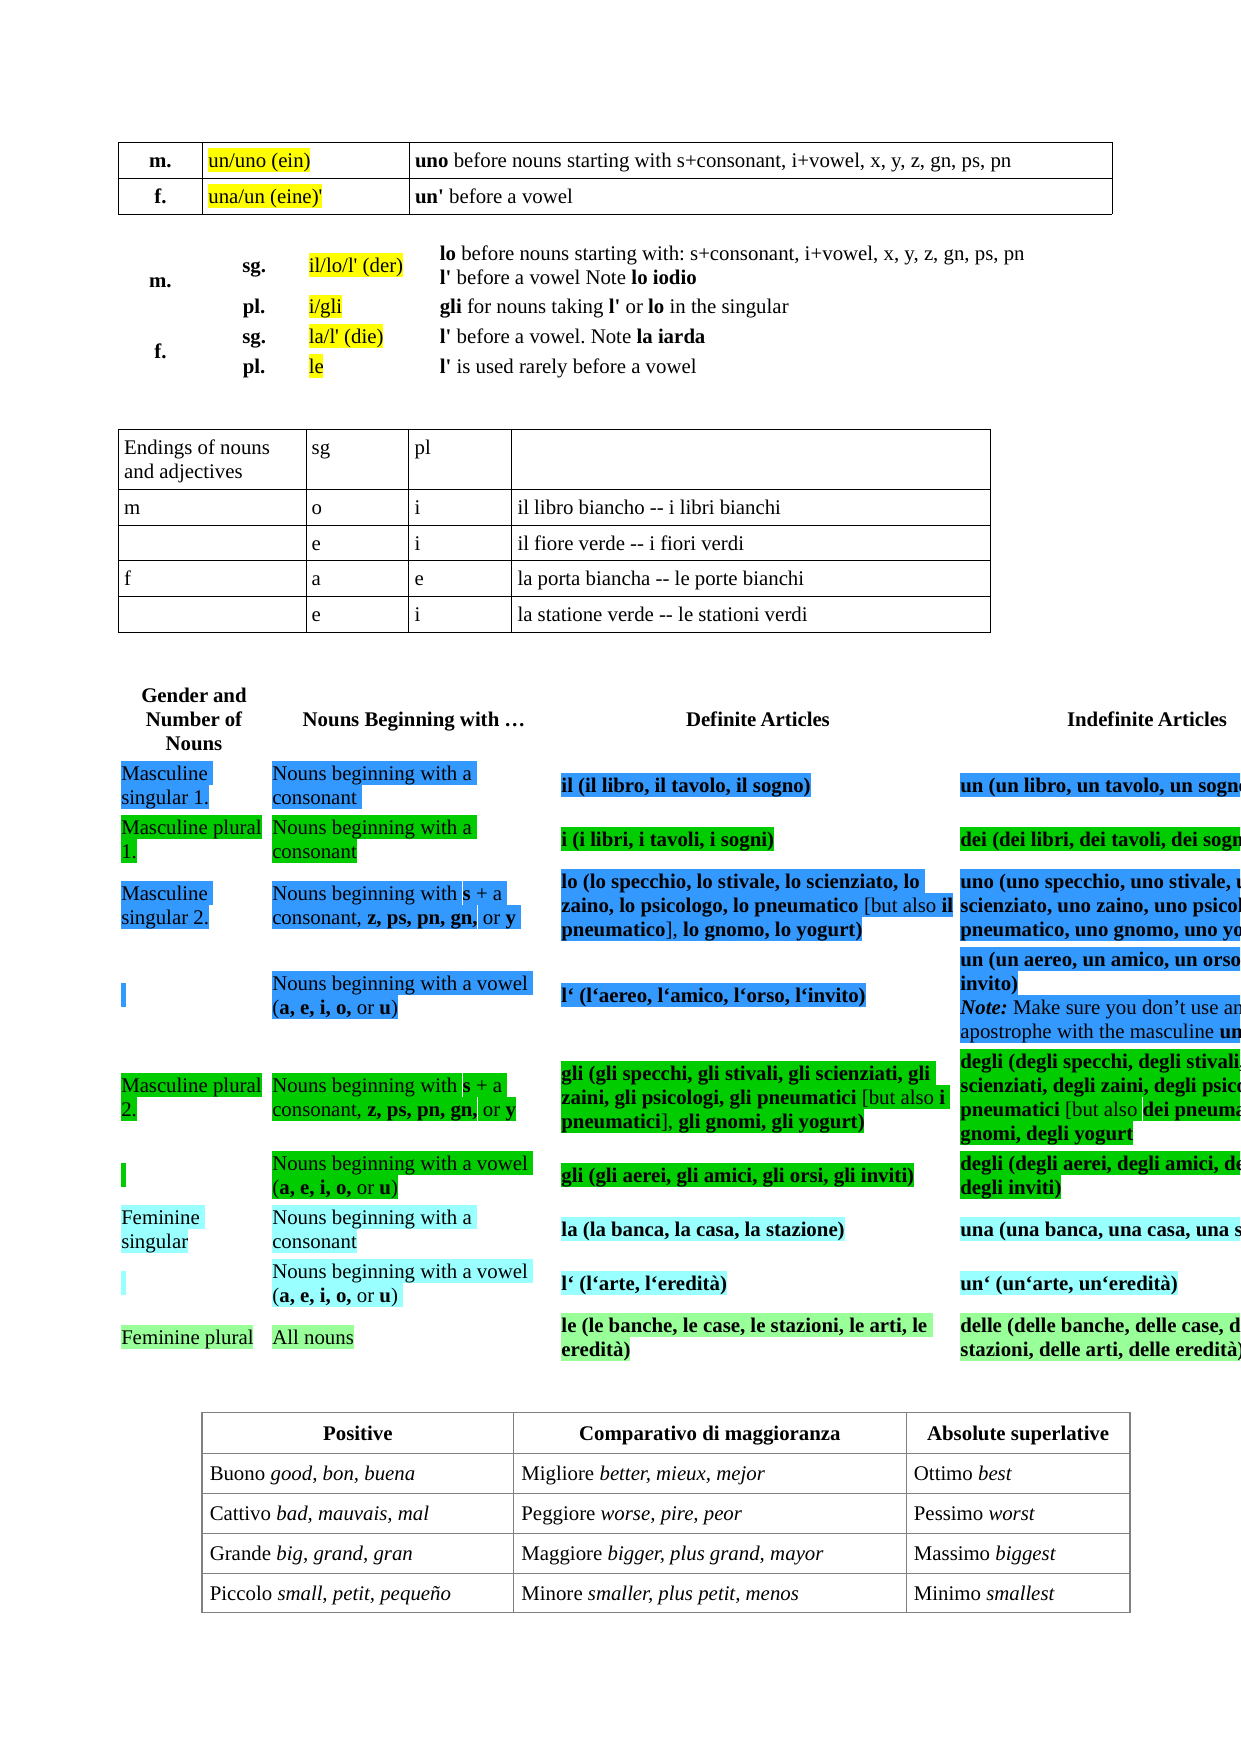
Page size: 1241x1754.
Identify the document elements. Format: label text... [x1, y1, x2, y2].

table_cell dei (dei libri, dei tavoli, dei sogni) [957, 812, 1240, 866]
table_cell Masculine singular 1. [118, 758, 269, 812]
table_header Absolute superlative [907, 1413, 1129, 1453]
table_cell gli (gli aerei, gli amici, gli orsi, gli inviti) [558, 1148, 957, 1202]
table_cell uno (uno specchio, uno stivale, uno scienziato, uno zaino, uno psicologo, uno pneumatico, uno gnomo, uno yogurt) [957, 866, 1240, 944]
table_cell Pessimo worst [907, 1494, 1129, 1533]
table_cell Buono good, bon, buena [203, 1454, 513, 1493]
table_cell Cattivo bad, mauvais, mal [203, 1494, 513, 1533]
table_header m. [118, 238, 202, 321]
table_cell degli (degli specchi, degli stivali, degli scienziati, degli zaini, degli psicologi, degli pneumatici [but also dei pneumatici], degli gnomi, degli yogurt [957, 1046, 1240, 1148]
table_cell la porta biancha -- le porte bianchi [512, 561, 990, 596]
table_cell Ottimo best [907, 1454, 1129, 1493]
table_header un/uno (ein) [203, 143, 409, 178]
table_cell e [307, 526, 408, 560]
table_cell Masculine plural 1. [118, 812, 269, 866]
table_header Gender and Number of Nouns [118, 680, 269, 758]
table_cell la statione verde -- le stationi verdi [512, 597, 990, 632]
table_cell degli (degli aerei, degli amici, degli orsi, degli inviti) [957, 1148, 1240, 1202]
table_cell i [409, 526, 511, 560]
table_cell [119, 597, 306, 632]
table_header Comparativo di maggioranza [514, 1413, 906, 1453]
table_cell il (il libro, il tavolo, il sogno) [558, 758, 957, 812]
table_header pl [409, 430, 511, 489]
table_cell Masculine singular 2. [118, 866, 269, 944]
table_header Endings of nouns and adjectives [119, 430, 306, 489]
table_cell Masculine plural 2. [118, 1046, 269, 1148]
table_header Positive [203, 1413, 513, 1453]
table_cell [118, 944, 269, 1046]
table_header [512, 430, 990, 489]
table_cell o [307, 490, 408, 525]
table_header Indefinite Articles [957, 680, 1240, 758]
table_cell l‘ (l‘arte, l‘eredità) [558, 1256, 957, 1310]
table_cell sg. [202, 321, 306, 351]
table_cell Grande big, grand, gran [203, 1534, 513, 1572]
table_cell un (un aereo, un amico, un orso, un invito) Note: Make sure you don’t use an apostrophe with the masculine un. [957, 944, 1240, 1046]
table_cell Nouns beginning with s + a consonant, z, ps, pn, gn, or y [269, 1046, 558, 1148]
table_cell i (i libri, i tavoli, i sogni) [558, 812, 957, 866]
table_cell gli for nouns taking l' or lo in the singular [437, 292, 1112, 321]
table_header Definite Articles [558, 680, 957, 758]
table_cell m [119, 490, 306, 525]
table_cell Maggiore bigger, plus grand, mayor [514, 1534, 906, 1572]
table_cell una/un (eine)' [203, 179, 409, 213]
table_cell Nouns beginning with a vowel (a, e, i, o, or u) [269, 1148, 558, 1202]
table_cell f [119, 561, 306, 596]
table_cell pl. [202, 351, 306, 381]
table_cell delle (delle banche, delle case, delle stazioni, delle arti, delle eredità) [957, 1310, 1240, 1364]
table_cell e [409, 561, 511, 596]
table_cell il fiore verde -- i fiori verdi [512, 526, 990, 560]
table_cell e [307, 597, 408, 632]
table_cell [119, 526, 306, 560]
table_cell pl. [202, 292, 306, 321]
table_header il/lo/l' (der) [306, 238, 437, 292]
table_cell le (le banche, le case, le stazioni, le arti, le eredità) [558, 1310, 957, 1364]
table_cell gli (gli specchi, gli stivali, gli scienziati, gli zaini, gli psicologi, gli pneumatici [but also i pneumatici], gli gnomi, gli yogurt) [558, 1046, 957, 1148]
table_cell le [306, 351, 437, 381]
table_cell Nouns beginning with s + a consonant, z, ps, pn, gn, or y [269, 866, 558, 944]
table_cell lo (lo specchio, lo stivale, lo scienziato, lo zaino, lo psicologo, lo pneumatico [but also il pneumatico], lo gnomo, lo yogurt) [558, 866, 957, 944]
table_cell i [409, 490, 511, 525]
table_cell [118, 1256, 269, 1310]
table_cell la (la banca, la casa, la stazione) [558, 1202, 957, 1256]
table_cell Minore smaller, plus petit, menos [514, 1574, 906, 1612]
table_cell Nouns beginning with a consonant [269, 758, 558, 812]
table_cell il libro biancho -- i libri bianchi [512, 490, 990, 525]
table_cell f. [119, 179, 202, 213]
table_cell [118, 1148, 269, 1202]
table_cell una (una banca, una casa, una stazione) [957, 1202, 1240, 1256]
table_cell Minimo smallest [907, 1574, 1129, 1612]
table_header uno before nouns starting with s+consonant, i+vowel, x, y, z, gn, ps, pn [410, 143, 1112, 178]
table_cell Peggiore worse, pire, peor [514, 1494, 906, 1533]
table_header lo before nouns starting with: s+consonant, i+vowel, x, y, z, gn, ps, pn l' before a vowel Note lo iodio [437, 238, 1112, 292]
table_cell l‘ (l‘aereo, l‘amico, l‘orso, l‘invito) [558, 944, 957, 1046]
table_cell Feminine plural [118, 1310, 269, 1364]
table_cell l' is used rarely before a vowel [437, 351, 1112, 381]
table_cell All nouns [269, 1310, 558, 1364]
table_cell un' before a vowel [410, 179, 1112, 213]
table_cell Nouns beginning with a vowel (a, e, i, o, or u) [269, 1256, 558, 1310]
table_cell Nouns beginning with a consonant [269, 1202, 558, 1256]
table_cell i [409, 597, 511, 632]
table_header m. [119, 143, 202, 178]
table_cell Nouns beginning with a vowel (a, e, i, o, or u) [269, 944, 558, 1046]
table_header sg. [202, 238, 306, 292]
table_cell un (un libro, un tavolo, un sogno) [957, 758, 1240, 812]
table_cell Massimo biggest [907, 1534, 1129, 1572]
table_cell l' before a vowel. Note la iarda [437, 321, 1112, 351]
table_header Nouns Beginning with … [269, 680, 558, 758]
table_header sg [307, 430, 408, 489]
table_cell Piccolo small, petit, pequeño [203, 1574, 513, 1612]
table_cell Nouns beginning with a consonant [269, 812, 558, 866]
table_cell i/gli [306, 292, 437, 321]
table_cell Migliore better, mieux, mejor [514, 1454, 906, 1493]
table_cell f. [118, 321, 202, 381]
table_cell un‘ (un‘arte, un‘eredità) [957, 1256, 1240, 1310]
table_cell a [307, 561, 408, 596]
table_cell Feminine singular [118, 1202, 269, 1256]
table_cell la/l' (die) [306, 321, 437, 351]
